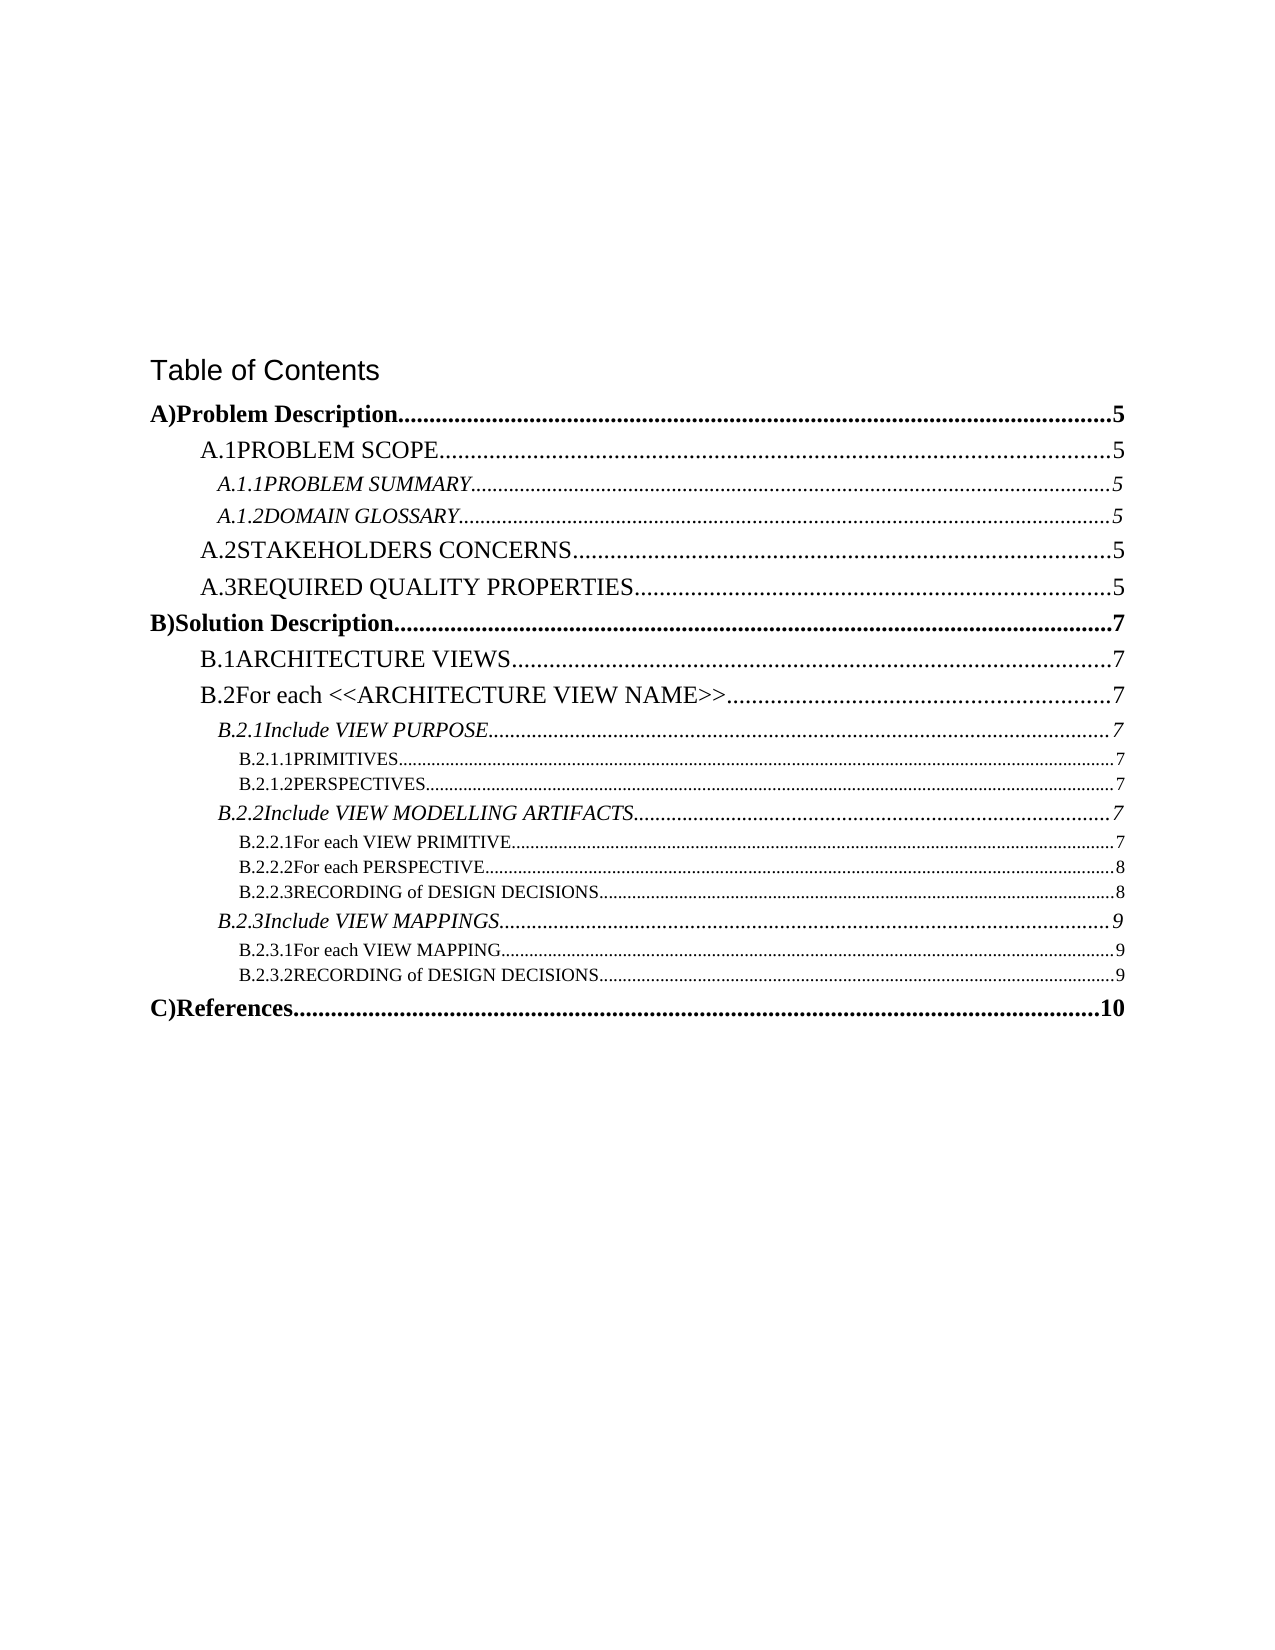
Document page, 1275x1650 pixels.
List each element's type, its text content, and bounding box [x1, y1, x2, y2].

text A.2STAKEHOLDERS CONCERNS 5 [200, 535, 1125, 564]
text B.2.2.3RECORDING of DESIGN DECISIONS 8 [238, 881, 1125, 902]
text B.1ARCHITECTURE VIEWS 7 [200, 644, 1125, 673]
text A.1.1PROBLEM SUMMARY 5 [217, 471, 1125, 497]
text B.2.3.1For each VIEW MAPPING 9 [238, 939, 1125, 961]
text A.1.2DOMAIN GLOSSARY 5 [217, 503, 1125, 528]
text B.2.2.2For each PERSPECTIVE 8 [238, 856, 1125, 877]
text B.2For each <<ARCHITECTURE VIEW NAME>> 7 [200, 680, 1125, 709]
text B.2.3Include VIEW MAPPINGS 9 [217, 908, 1125, 933]
text B.2.2Include VIEW MODELLING ARTIFACTS 7 [217, 800, 1125, 825]
text B.2.2.1For each VIEW PRIMITIVE 7 [238, 831, 1125, 853]
text A.1PROBLEM SCOPE 5 [200, 435, 1125, 464]
text B.2.1Include VIEW PURPOSE 7 [217, 717, 1125, 742]
text C)References 10 [150, 993, 1125, 1022]
subtitle Table of Contents [150, 353, 1125, 386]
text B.2.1.1PRIMITIVES 7 [238, 748, 1125, 769]
text A)Problem Description 5 [150, 399, 1125, 428]
text B)Solution Description 7 [150, 608, 1125, 637]
text B.2.1.2PERSPECTIVES 7 [238, 772, 1125, 794]
text B.2.3.2RECORDING of DESIGN DECISIONS 9 [238, 964, 1125, 986]
text A.3REQUIRED QUALITY PROPERTIES 5 [200, 572, 1125, 600]
